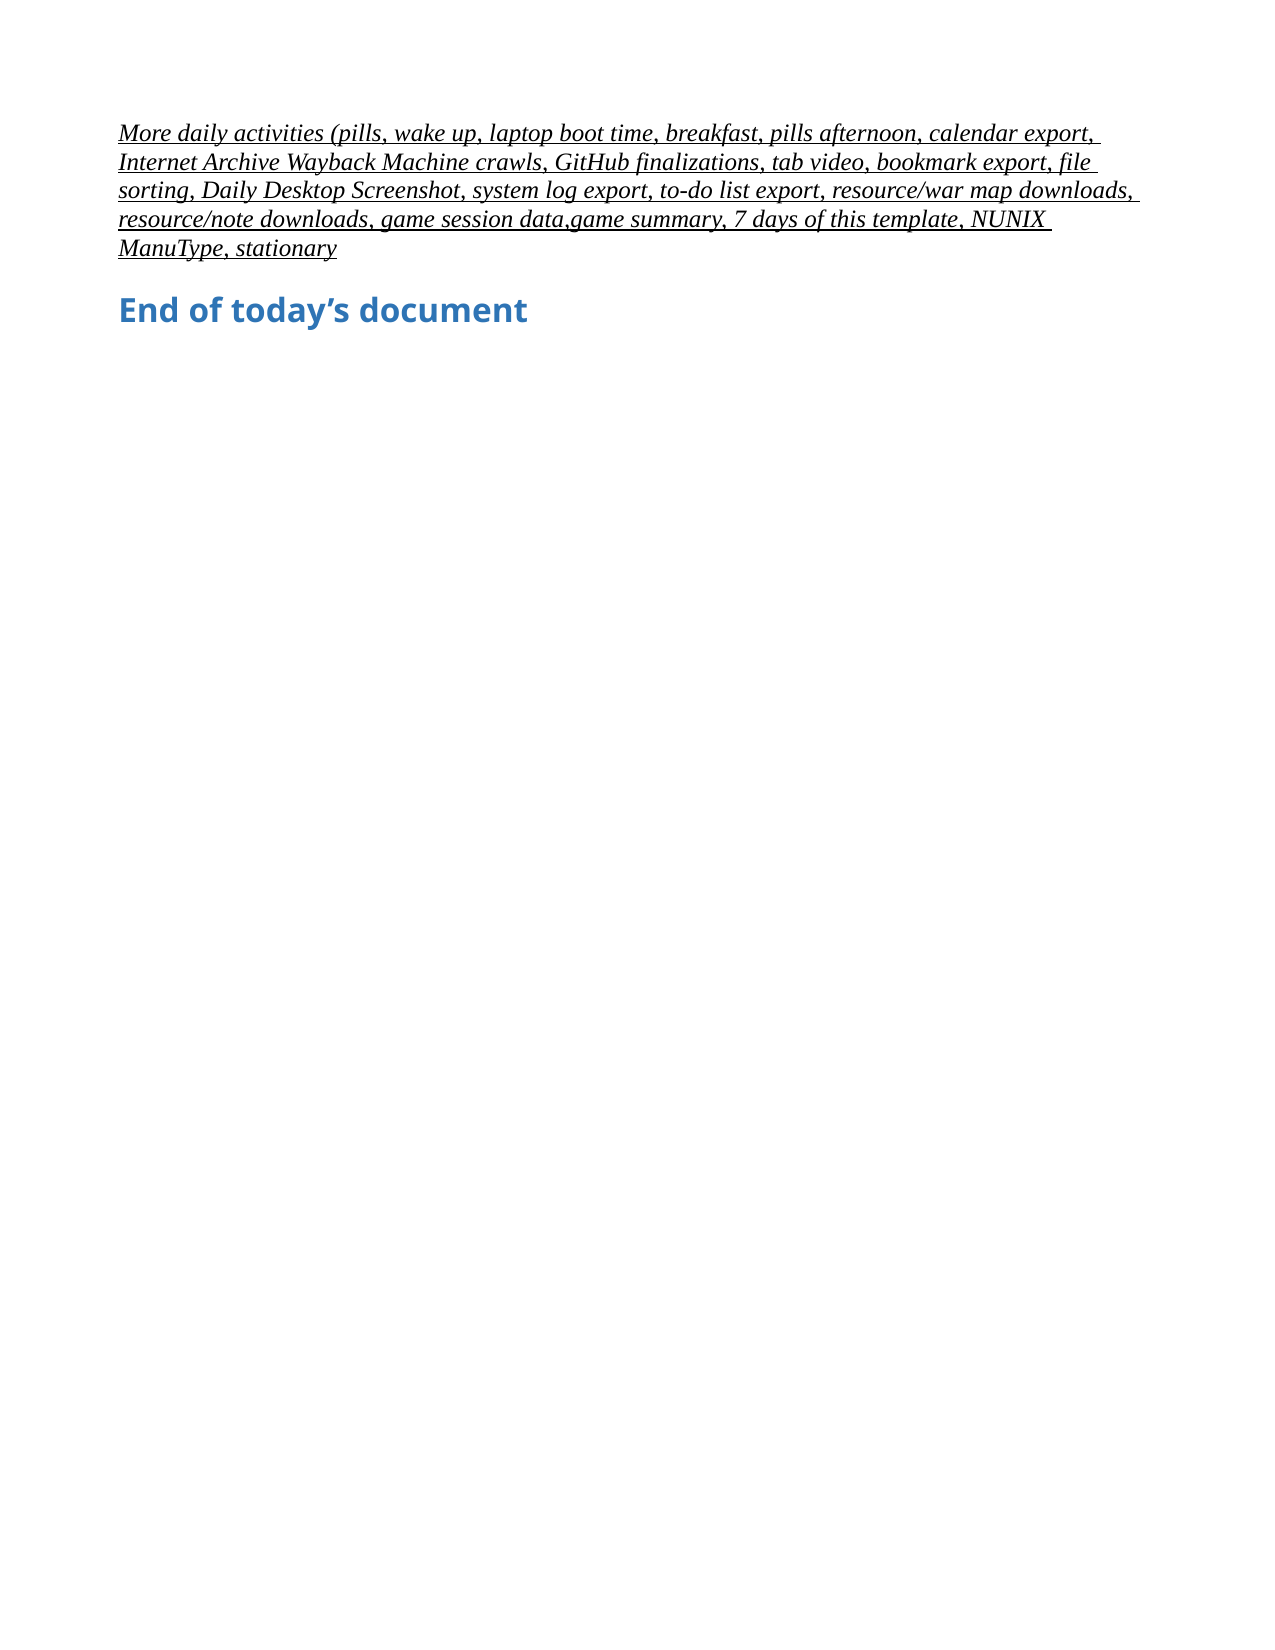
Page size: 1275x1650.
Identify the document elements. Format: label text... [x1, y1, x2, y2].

text More daily activities (pills, wake up, laptop boot time, breakfast, pills afternoon, calendar export, Internet Archive Wayback Machine crawls, GitHub finalizations, tab video, bookmark export, file sorting, Daily Desktop Screenshot, system log export, to-do list export, resource/war map downloads, resource/note downloads, game session data,game summary, 7 days of this template, NUNIX ManuType, stationary [118, 118, 1157, 262]
subtitle End of today’s document [118, 287, 1157, 332]
